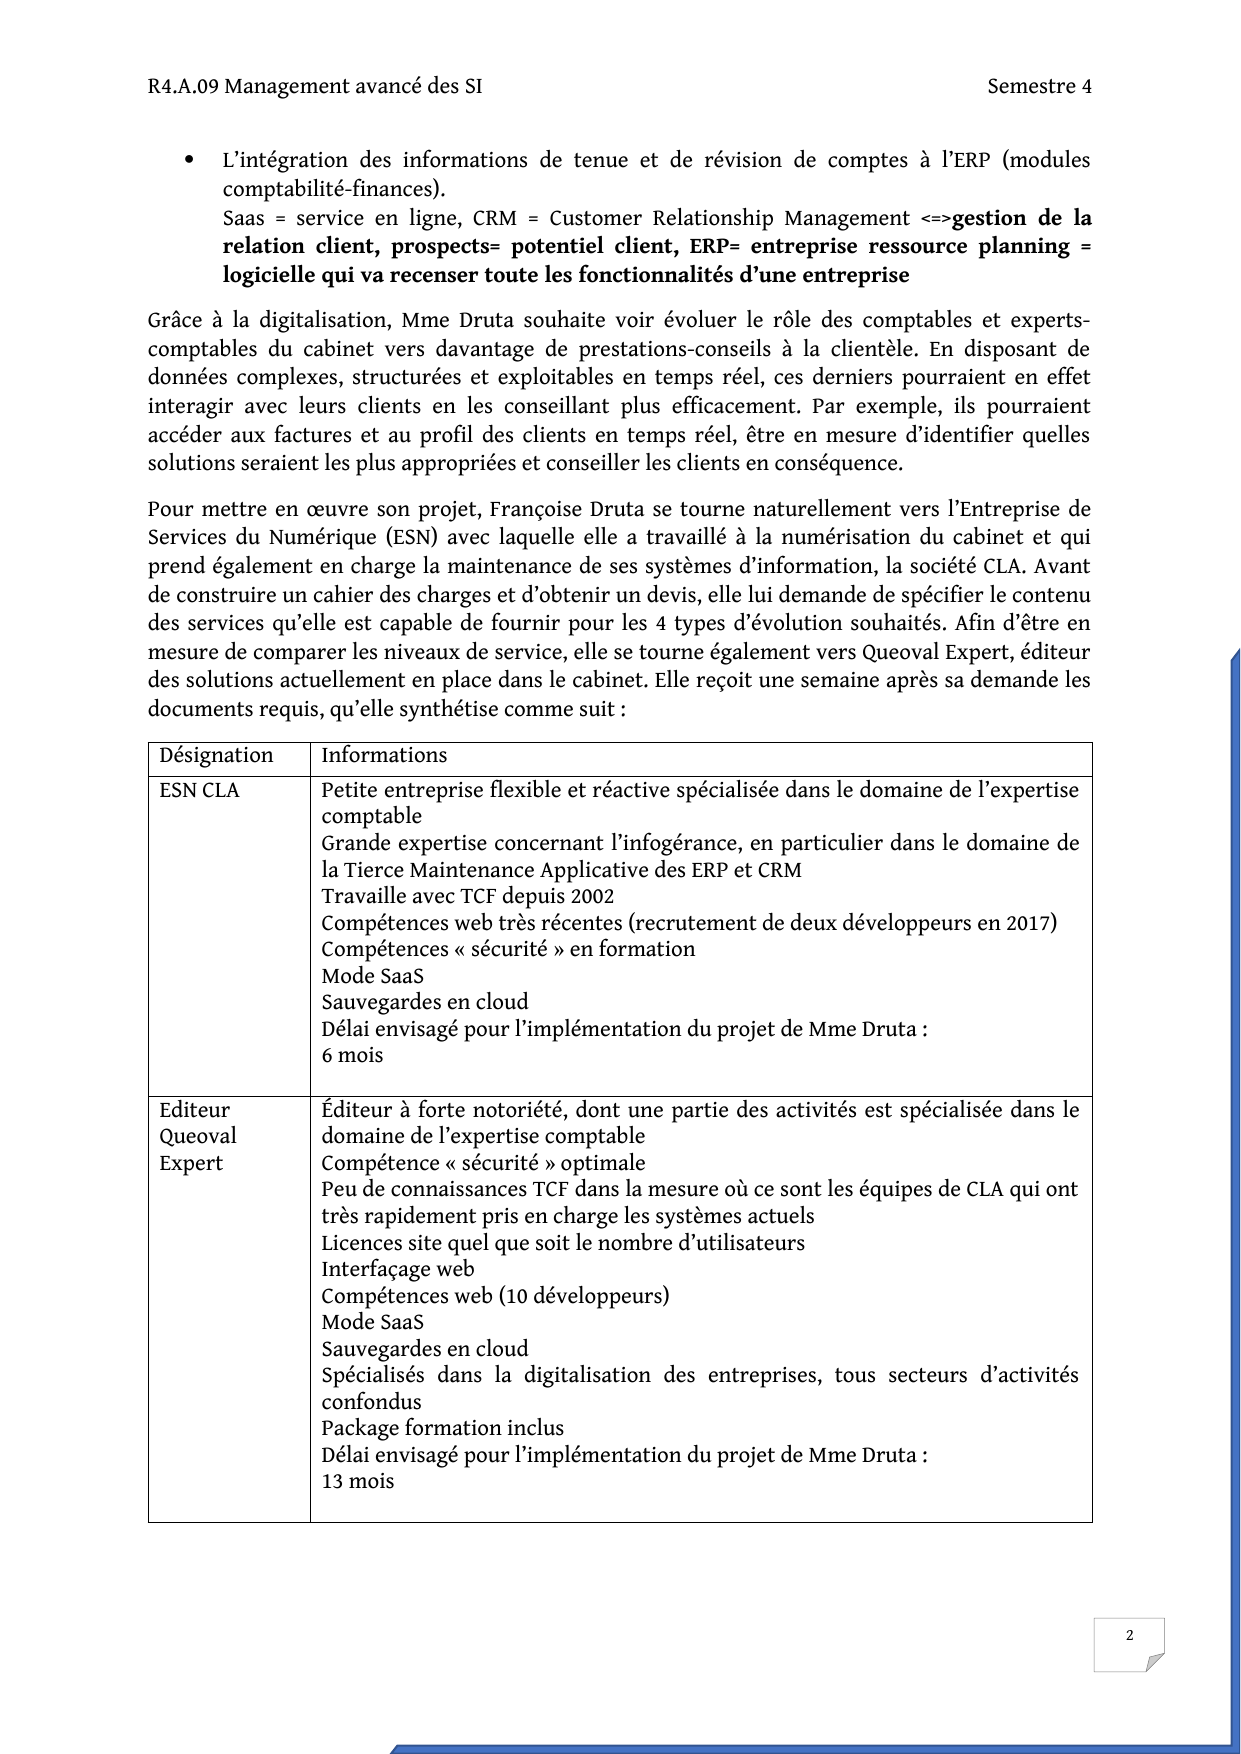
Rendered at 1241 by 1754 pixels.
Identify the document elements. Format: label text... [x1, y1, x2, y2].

list L’intégration des informations de tenue et de révision de comptes à l’ERP (modules comptabilité-finances). [185, 148, 1093, 203]
table_cell Editeur Queoval Expert [149, 1097, 310, 1522]
text Pour mettre en œuvre son projet, Françoise Druta se tourne naturellement vers l’Entreprise de Services du Numérique (ESN) avec laquelle elle a travaillé à la numérisation du cabinet et qui prend également en charge la maintenance de ses systèmes d’information, la société CLA. Avant de construire un cahier des charges et d’obtenir un devis, elle lui demande de spécifier le contenu des services qu’elle est capable de fournir pour les 4 types d’évolution souhaités. Afin d’être en mesure de comparer les niveaux de service, elle se tourne également vers Queoval Expert, éditeur des solutions actuellement en place dans le cabinet. Elle reçoit une semaine après sa demande les documents requis, qu’elle synthétise comme suit : [148, 496, 1093, 723]
list Saas = service en ligne, CRM = Customer Relationship Management <=>gestion de la relation client, prospects= potentiel client, ERP= entreprise ressource planning = logicielle qui va recenser toute les fonctionnalités d’une entreprise [223, 205, 1093, 289]
table_header Informations [311, 743, 1092, 776]
table_cell ESN CLA­ [149, 777, 310, 1096]
table_cell Éditeur à forte notoriété, dont une partie des activités est spécialisée dans le domaine de l’expertise comptable Compétence « sécurité » optimale Peu de connaissances TCF dans la mesure où ce sont les équipes de CLA qui ont très rapidement pris en charge les systèmes actuels Licences site quel que soit le nombre d’utilisateurs Interfaçage web Compétences web (10 développeurs) Mode SaaS Sauvegardes en cloud Spécialisés dans la digitalisation des entreprises, tous secteurs d’activités confondus Package formation inclus Délai envisagé pour l’implémentation du projet de Mme Druta : 13 mois [311, 1097, 1092, 1522]
table_header Désignation [149, 743, 310, 776]
text Grâce à la digitalisation, Mme Druta souhaite voir évoluer le rôle des comptables et experts-comptables du cabinet vers davantage de prestations-conseils à la clientèle. En disposant de données complexes, structurées et exploitables en temps réel, ces derniers pourraient en effet interagir avec leurs clients en les conseillant plus efficacement. Par exemple, ils pourraient accéder aux factures et au profil des clients en temps réel, être en mesure d’identifier quelles solutions seraient les plus appropriées et conseiller les clients en conséquence. [148, 307, 1093, 477]
table_cell Petite entreprise flexible et réactive spécialisée dans le domaine de l’expertise comptable Grande expertise concernant l’infogérance, en particulier dans le domaine de la Tierce Maintenance Applicative des ERP et CRM Travaille avec TCF depuis 2002 Compétences web très récentes (recrutement de deux développeurs en 2017) Compétences « sécurité » en formation Mode SaaS Sauvegardes en cloud Délai envisagé pour l’implémentation du projet de Mme Druta : 6 mois [311, 777, 1092, 1096]
